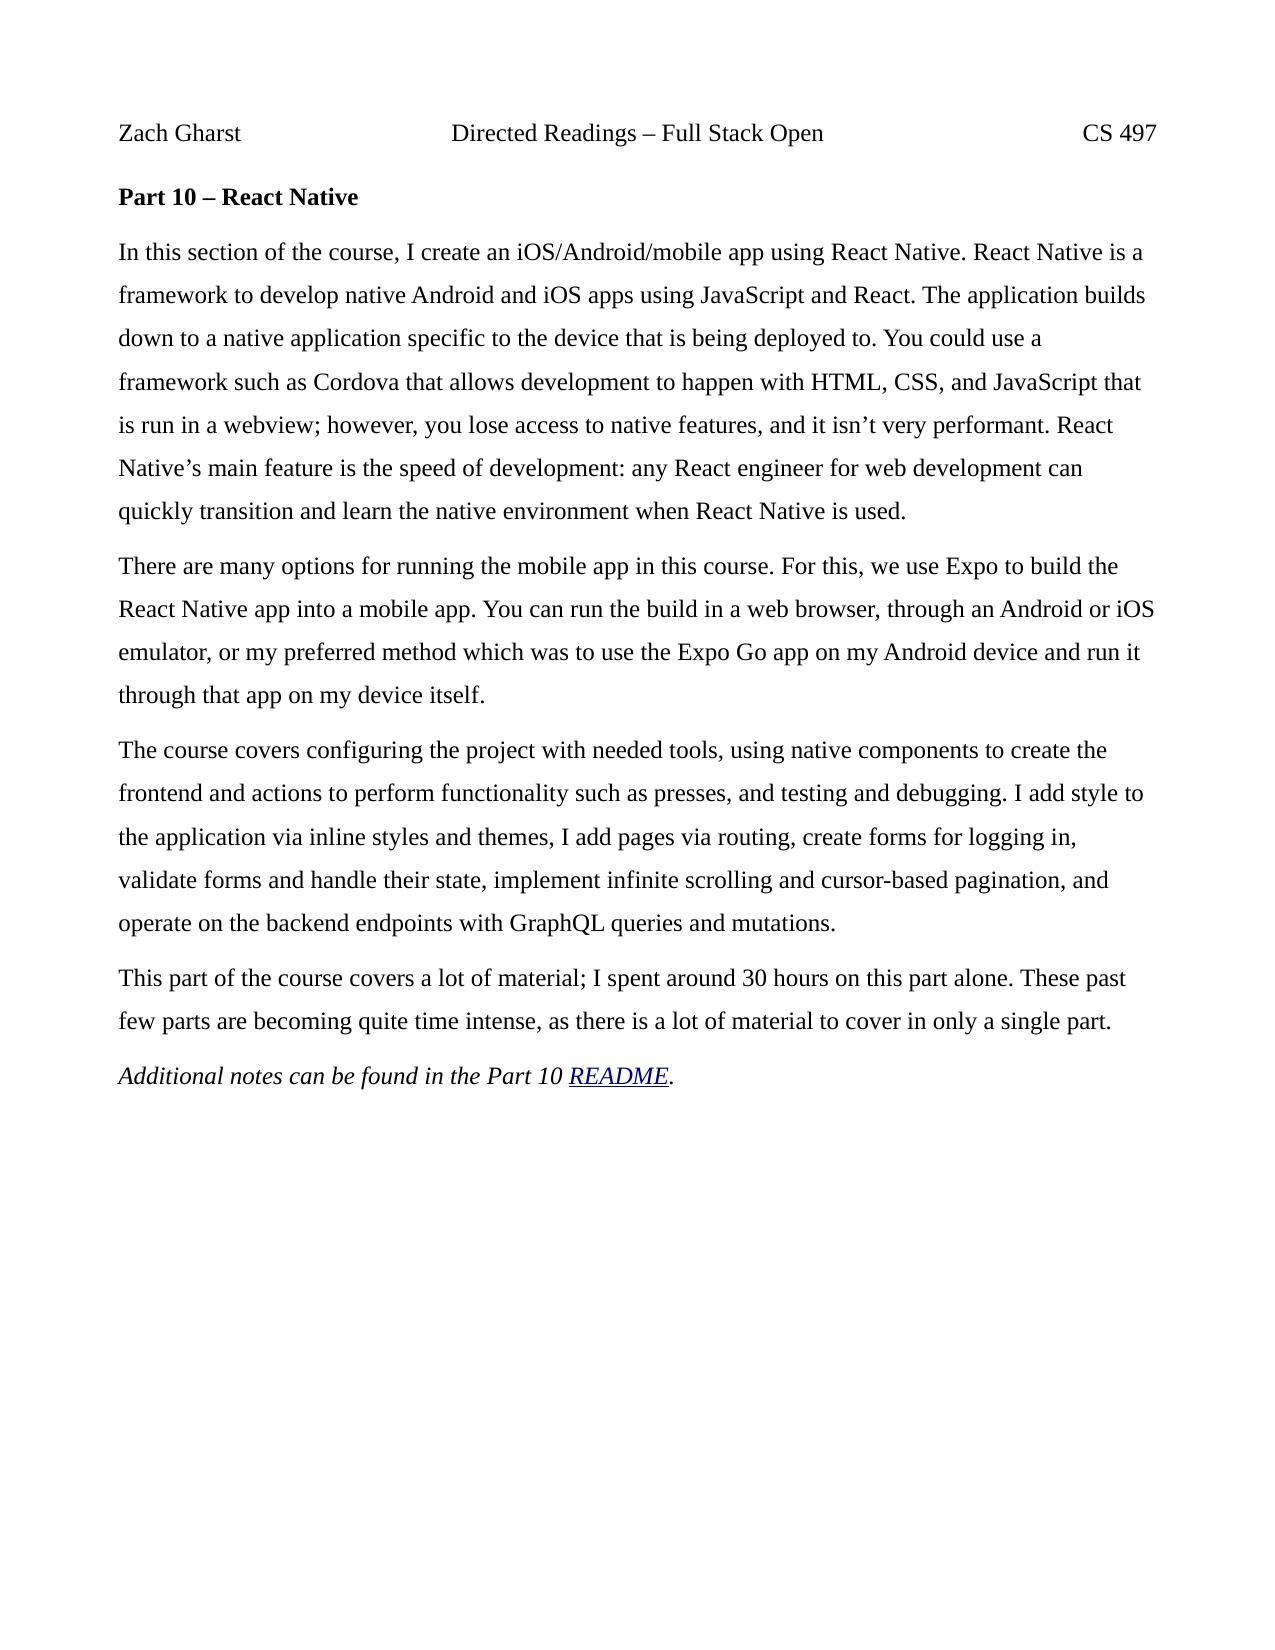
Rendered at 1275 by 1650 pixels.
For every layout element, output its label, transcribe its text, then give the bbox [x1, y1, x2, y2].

text In this section of the course, I create an iOS/Android/mobile app using React Native. React Native is a framework to develop native Android and iOS apps using JavaScript and React. The application builds down to a native application specific to the device that is being deployed to. You could use a framework such as Cordova that allows development to happen with HTML, CSS, and JavaScript that is run in a webview; however, you lose access to native features, and it isn’t very performant. React Native’s main feature is the speed of development: any React engineer for web development can quickly transition and learn the native environment when React Native is used. [118, 237, 1157, 525]
text This part of the course covers a lot of material; I spent around 30 hours on this part alone. These past few parts are becoming quite time intense, as there is a lot of material to cover in only a single part. [118, 963, 1157, 1035]
text The course covers configuring the project with needed tools, using native components to create the frontend and actions to perform functionality such as presses, and testing and debugging. I add style to the application via inline styles and themes, I add pages via routing, create forms for logging in, validate forms and handle their state, implement infinite scrolling and cursor-based pagination, and operate on the backend endpoints with GraphQL queries and mutations. [118, 735, 1157, 937]
text There are many options for running the mobile app in this course. For this, we use Expo to build the React Native app into a mobile app. You can run the build in a web browser, through an Android or iOS emulator, or my preferred method which was to use the Expo Go app on my Android device and run it through that app on my device itself. [118, 551, 1157, 709]
text Additional notes can be found in the Part 10 README. [118, 1061, 1157, 1090]
text Part 10 – React Native [118, 182, 1157, 211]
